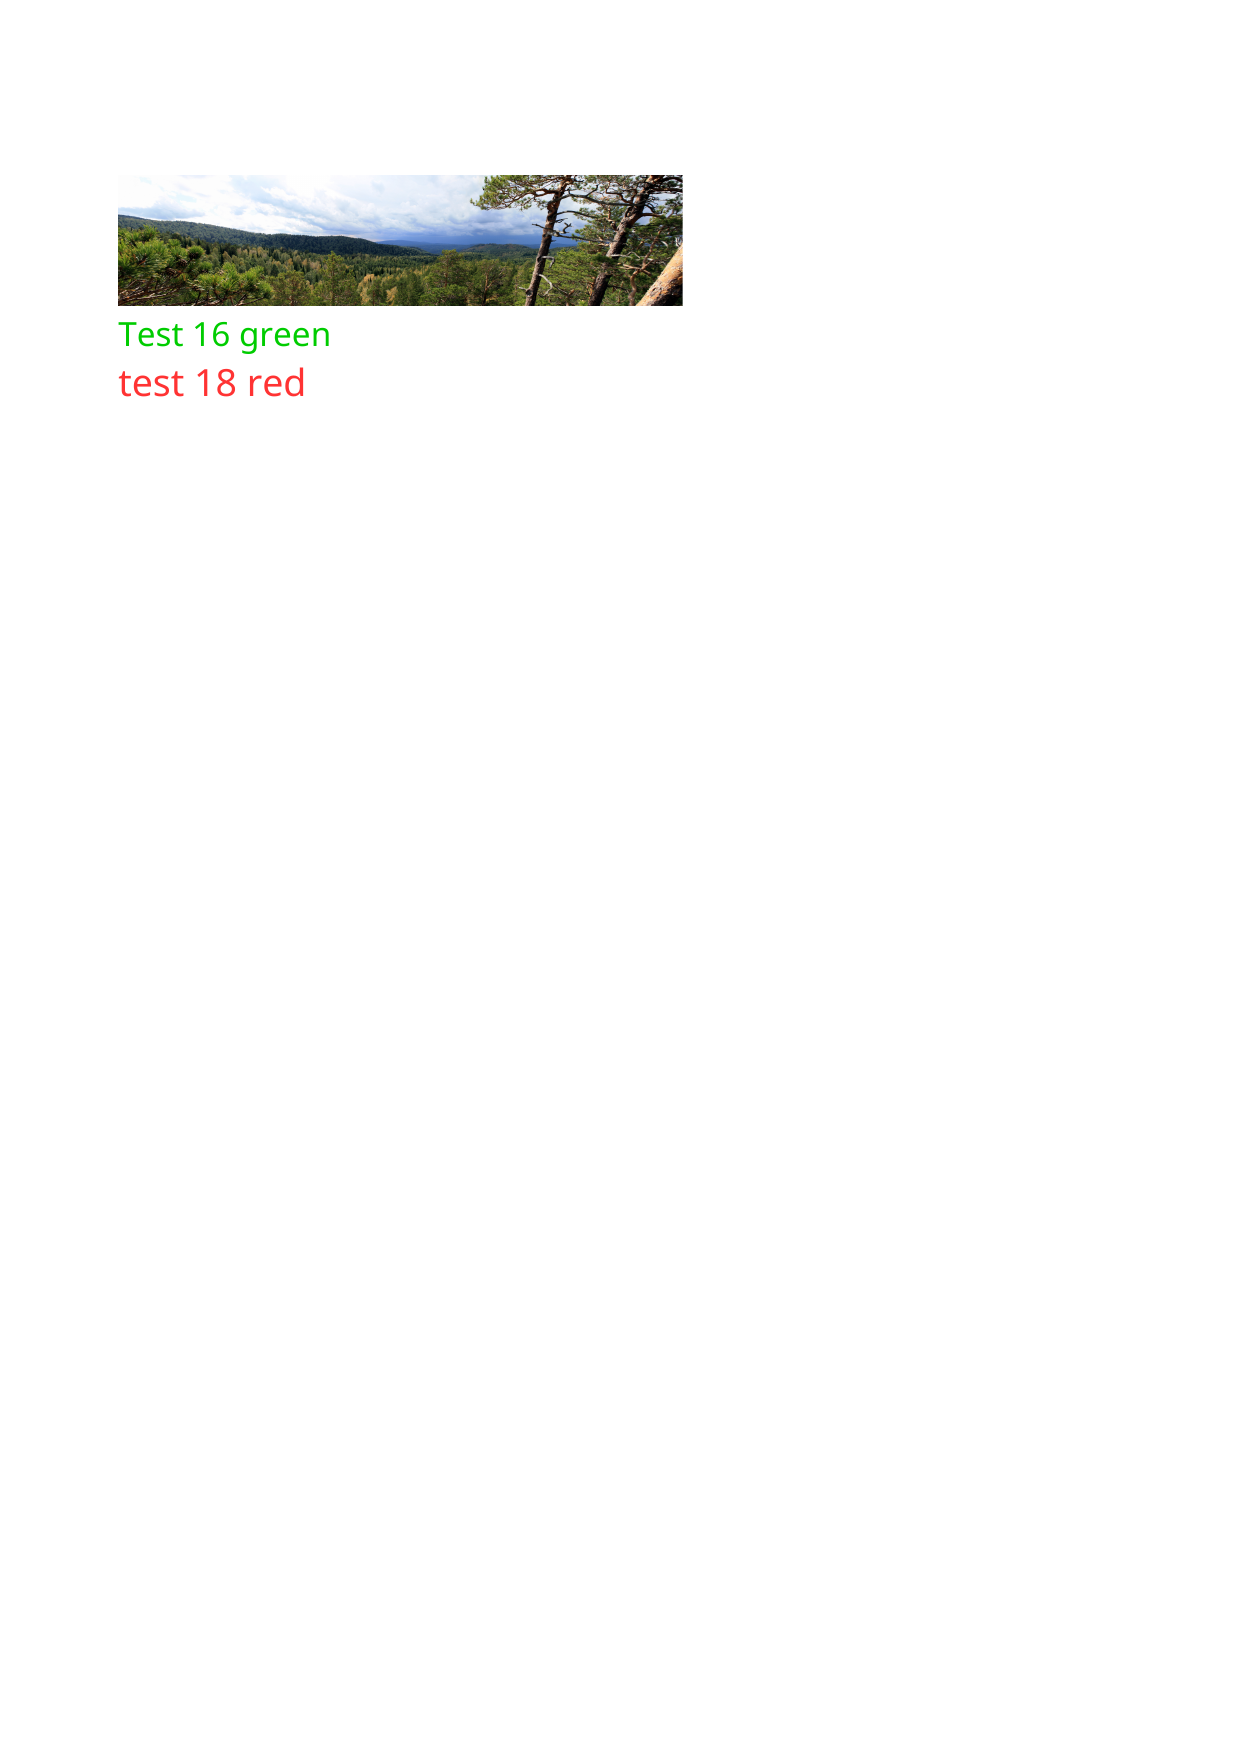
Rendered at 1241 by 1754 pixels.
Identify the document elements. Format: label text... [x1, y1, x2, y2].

text test 18 red [118, 357, 1122, 408]
text Test 16 green [118, 311, 1122, 357]
